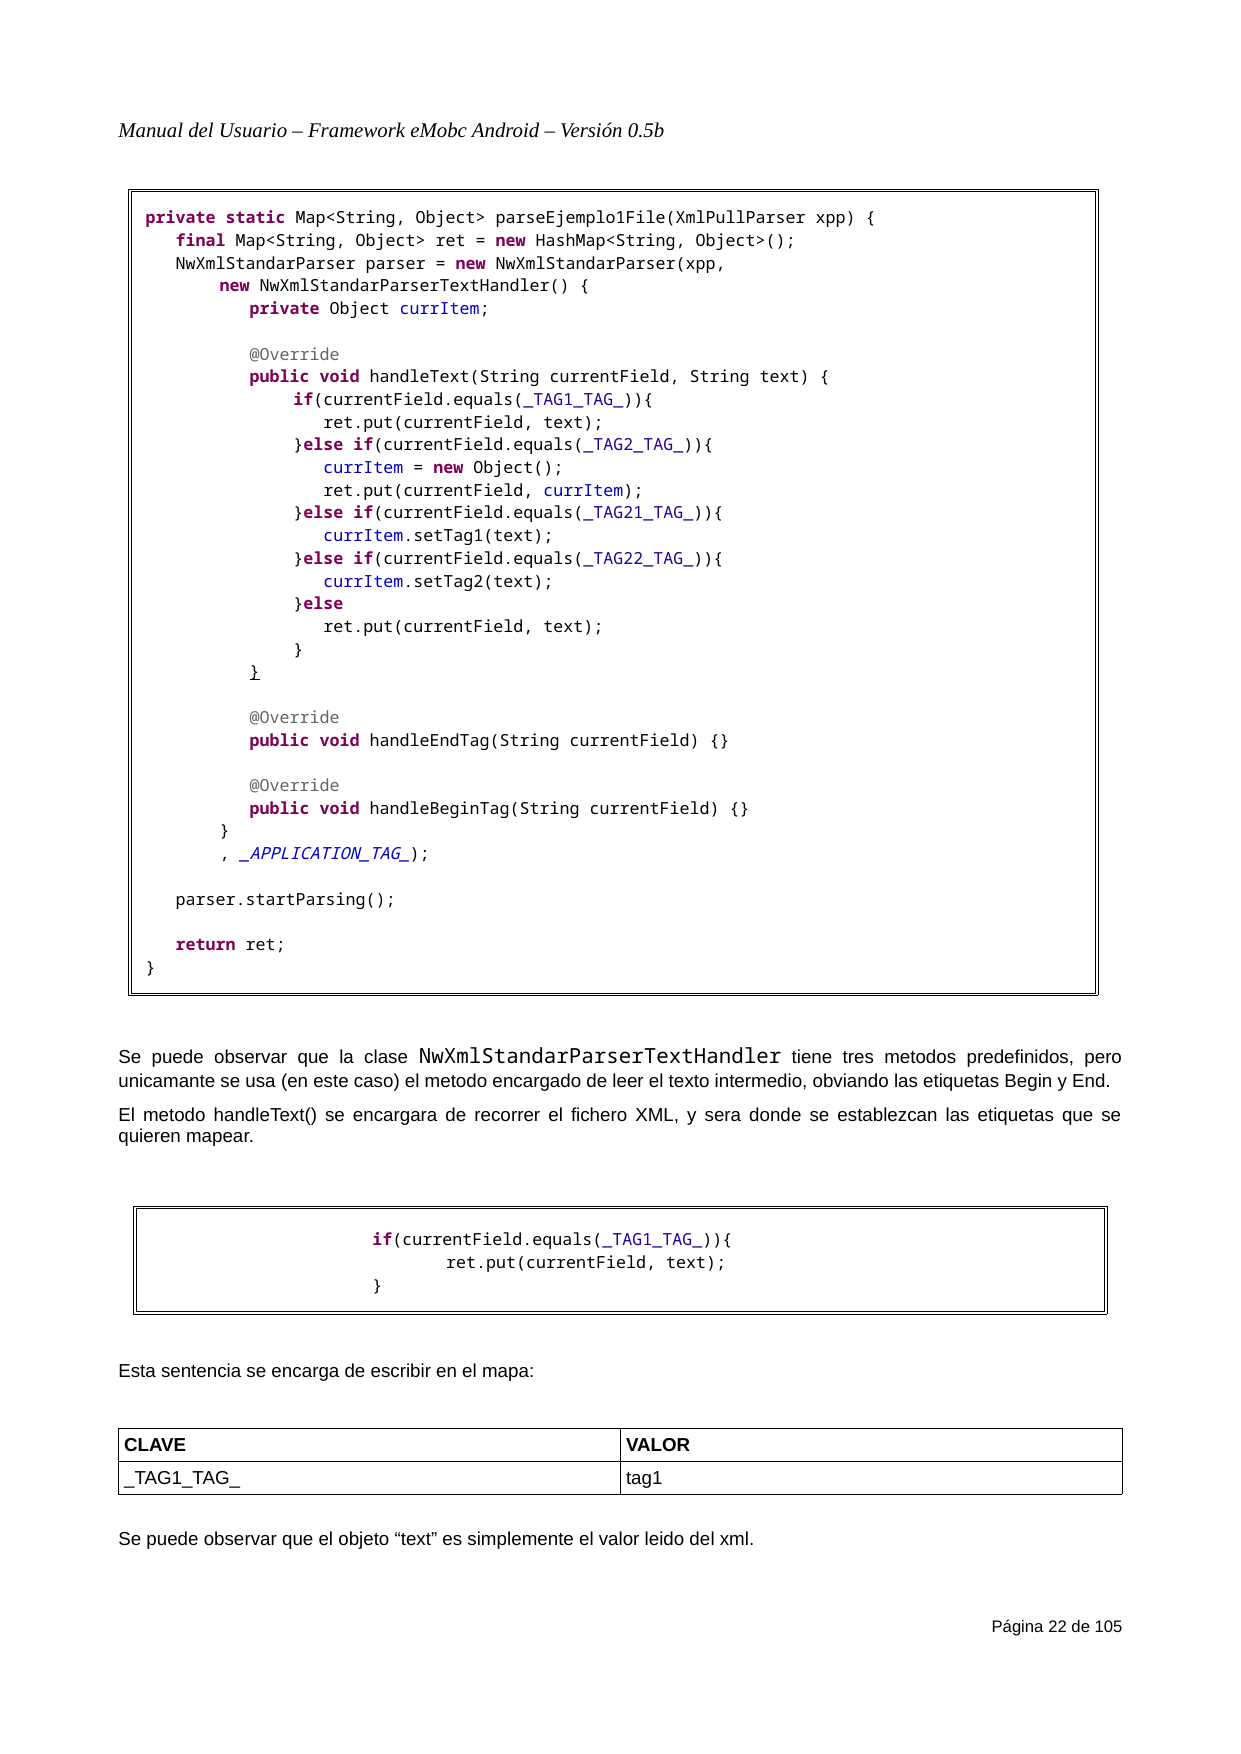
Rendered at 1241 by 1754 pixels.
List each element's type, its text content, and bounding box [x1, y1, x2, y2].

text Se puede observar que el objeto “text” es simplemente el valor leido del xml. [118, 1528, 1122, 1550]
text }else if(currentField.equals(_TAG22_TAG_)){ [145, 547, 1081, 569]
table_header CLAVE [119, 1429, 620, 1461]
text public void handleBeginTag(String currentField) {} [145, 796, 1081, 819]
text }else if(currentField.equals(_TAG21_TAG_)){ [145, 501, 1081, 524]
text @Override [145, 706, 1081, 728]
text Se puede observar que la clase NwXmlStandarParserTextHandler tiene tres metodos predefinidos, pero unicamante se usa (en este caso) el metodo encargado de leer el texto intermedio, obviando las etiquetas Begin y End. [118, 1041, 1122, 1091]
text @Override [145, 342, 1081, 365]
text currItem = new Object(); [145, 456, 1081, 478]
text @Override [145, 774, 1081, 796]
text currItem.setTag1(text); [145, 524, 1081, 547]
text ret.put(currentField, text); [145, 410, 1081, 433]
text new NwXmlStandarParserTextHandler() { [145, 274, 1081, 297]
text }else [145, 592, 1081, 615]
text ret.put(currentField, currItem); [145, 478, 1081, 501]
text ret.put(currentField, text); [150, 1251, 1090, 1274]
table_header VALOR [621, 1429, 1122, 1461]
text , _APPLICATION_TAG_); [145, 842, 1081, 864]
text public void handleEndTag(String currentField) {} [145, 728, 1081, 751]
text } [145, 819, 1081, 842]
text if(currentField.equals(_TAG1_TAG_)){ [150, 1223, 1090, 1251]
text ret.put(currentField, text); [145, 615, 1081, 637]
text El metodo handleText() se encargara de recorrer el fichero XML, y sera donde se establezcan las etiquetas que se quieren mapear. [118, 1103, 1122, 1147]
table_cell _TAG1_TAG_ [119, 1462, 620, 1494]
text NwXmlStandarParser parser = new NwXmlStandarParser(xpp, [145, 251, 1081, 274]
text } [145, 660, 1081, 683]
text } [145, 637, 1081, 660]
text if(currentField.equals(_TAG1_TAG_)){ [145, 388, 1081, 410]
text parser.startParsing(); [145, 887, 1081, 910]
text }else if(currentField.equals(_TAG2_TAG_)){ [145, 433, 1081, 456]
text } [150, 1274, 1090, 1297]
text } [145, 955, 1081, 978]
text return ret; [145, 933, 1081, 955]
text private Object currItem; [145, 297, 1081, 319]
text Esta sentencia se encarga de escribir en el mapa: [118, 1359, 1122, 1381]
text private static Map<String, Object> parseEjemplo1File(XmlPullParser xpp) { [145, 206, 1081, 229]
text final Map<String, Object> ret = new HashMap<String, Object>(); [145, 229, 1081, 251]
table_cell tag1 [621, 1462, 1122, 1494]
text currItem.setTag2(text); [145, 569, 1081, 592]
text public void handleText(String currentField, String text) { [145, 365, 1081, 388]
